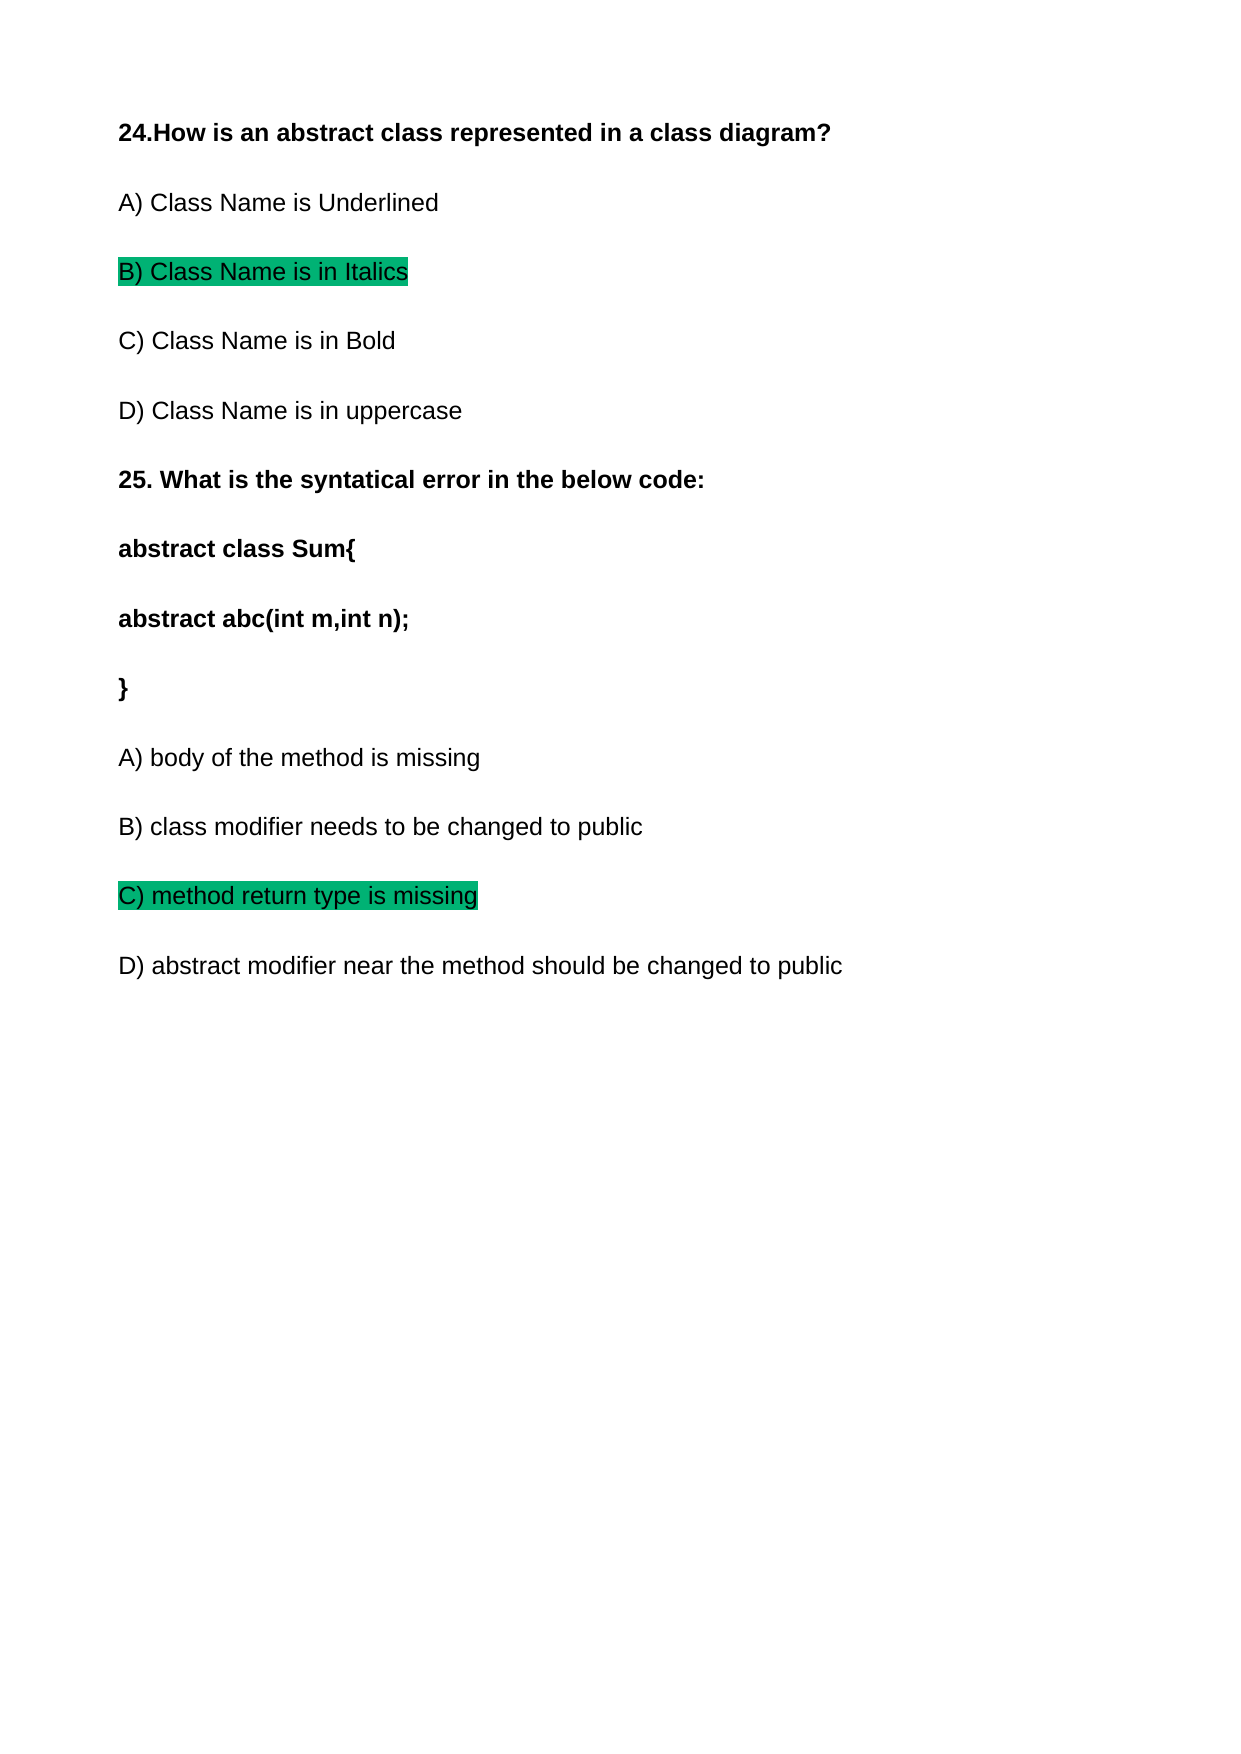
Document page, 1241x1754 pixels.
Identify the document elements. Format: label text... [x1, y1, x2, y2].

text 25. What is the syntatical error in the below code: [118, 465, 1122, 494]
text } [118, 673, 1122, 702]
text abstract class Sum{ [118, 534, 1122, 563]
text A) body of the method is missing [118, 742, 1122, 771]
text 24.How is an abstract class represented in a class diagram? [118, 118, 1122, 147]
text B) class modifier needs to be changed to public [118, 812, 1122, 841]
text abstract abc(int m,int n); [118, 604, 1122, 632]
text A) Class Name is Underlined [118, 187, 1122, 216]
text D) abstract modifier near the method should be changed to public [118, 951, 1122, 979]
text C) method return type is missing [118, 881, 1122, 910]
text C) Class Name is in Bold [118, 326, 1122, 355]
text D) Class Name is in uppercase [118, 396, 1122, 424]
text B) Class Name is in Italics [118, 257, 1122, 286]
